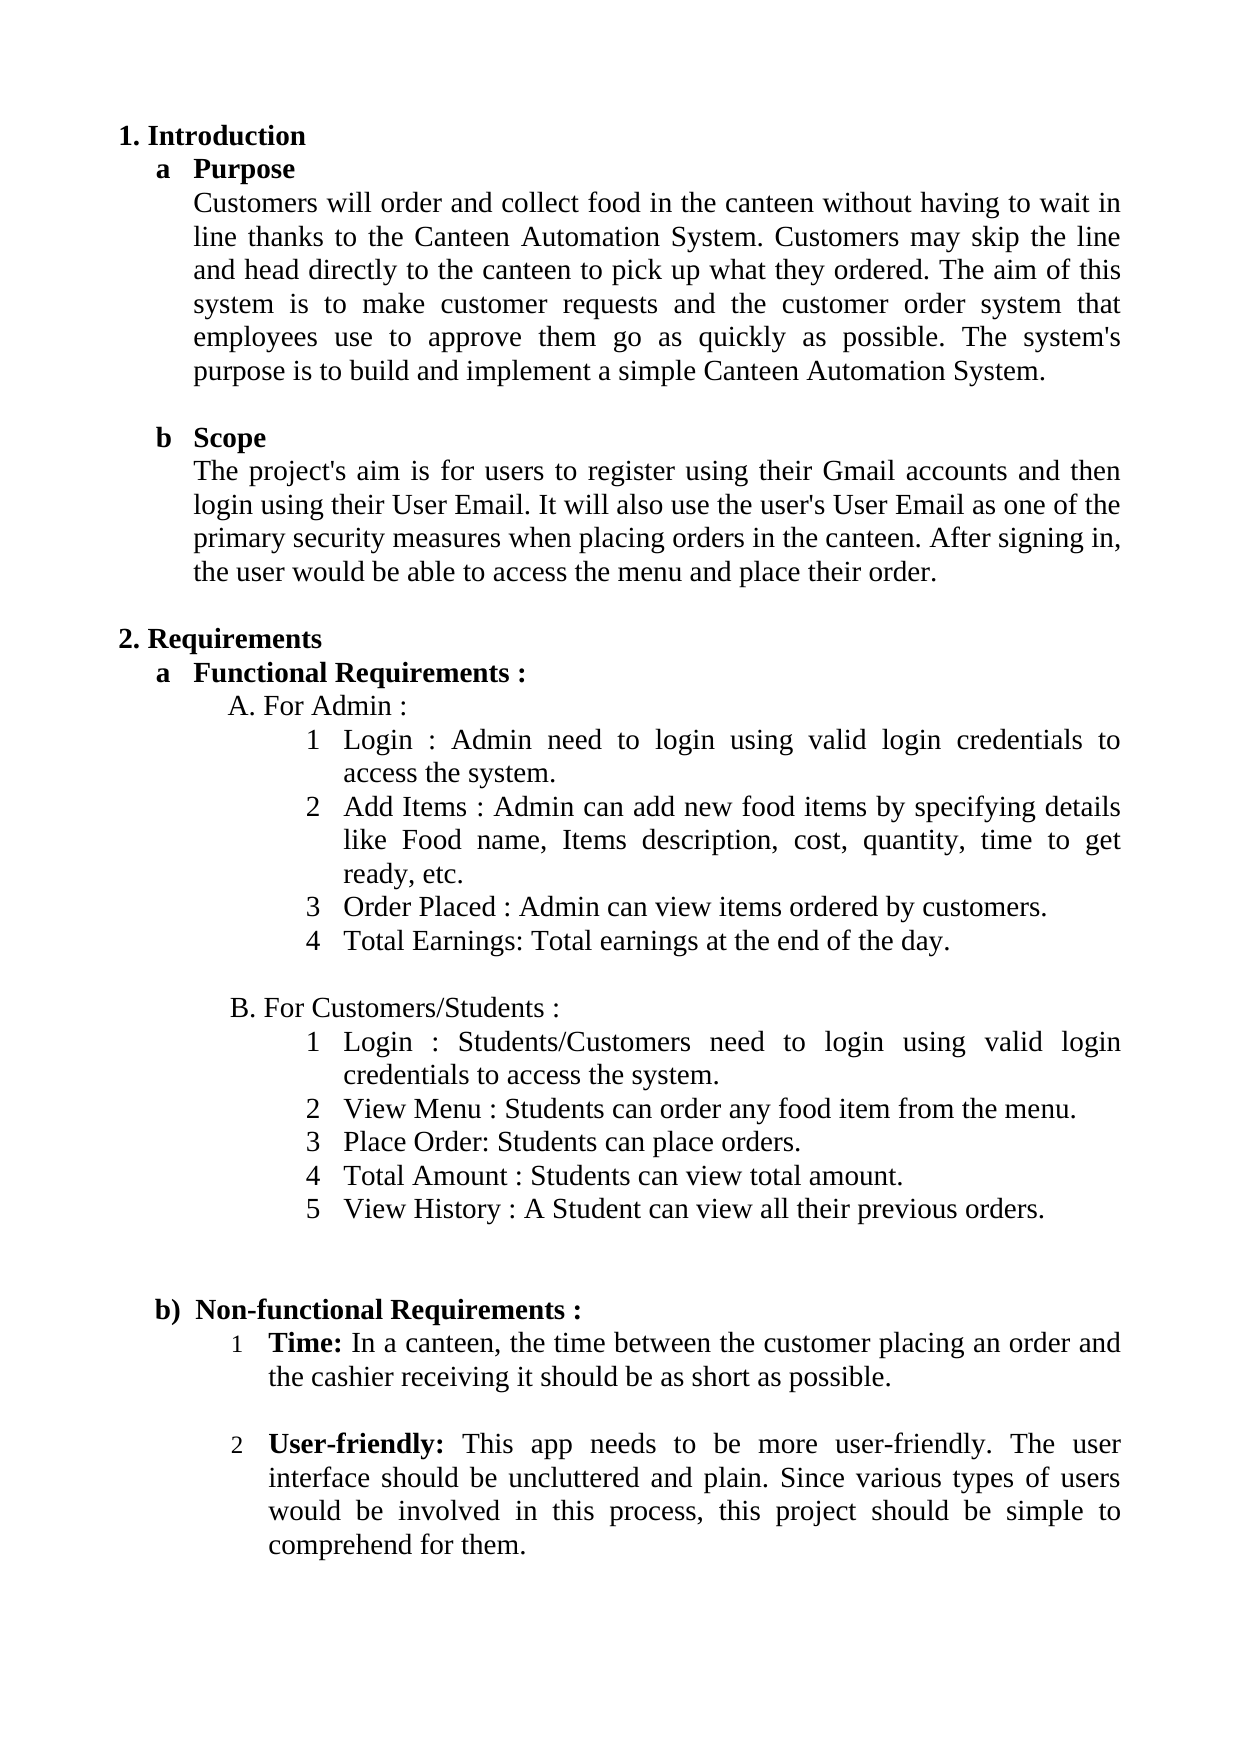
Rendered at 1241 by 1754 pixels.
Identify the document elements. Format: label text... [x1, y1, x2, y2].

list View History : A Student can view all their previous orders. [306, 1191, 1122, 1225]
list Login : Admin need to login using valid login credentials to access the system. [306, 722, 1122, 789]
text B. For Customers/Students : [118, 990, 1122, 1024]
list Purpose [156, 152, 1122, 185]
list Order Placed : Admin can view items ordered by customers. [306, 889, 1122, 923]
list View Menu : Students can order any food item from the menu. [306, 1091, 1122, 1124]
list Total Amount : Students can view total amount. [306, 1158, 1122, 1191]
text 1. Introduction [118, 118, 1122, 152]
text b) Non-functional Requirements : [118, 1292, 1122, 1326]
list Time: In a canteen, the time between the customer placing an order and the cashier receiving it should be as short as possible. [231, 1326, 1122, 1393]
text A. For Admin : [118, 688, 1122, 722]
text Customers will order and collect food in the canteen without having to wait in line thanks to the Canteen Automation System. Customers may skip the line and head directly to the canteen to pick up what they ordered. The aim of this system is to make customer requests and the customer order system that employees use to approve them go as quickly as possible. The system's purpose is to build and implement a simple Canteen Automation System. [193, 185, 1122, 386]
text The project's aim is for users to register using their Gmail accounts and then login using their User Email. It will also use the user's User Email as one of the primary security measures when placing orders in the canteen. After signing in, the user would be able to access the menu and place their order. [193, 453, 1122, 588]
list Add Items : Admin can add new food items by specifying details like Food name, Items description, cost, quantity, time to get ready, etc. [306, 789, 1122, 889]
list User-friendly: This app needs to be more user-friendly. The user interface should be uncluttered and plain. Since various types of users would be involved in this process, this project should be simple to comprehend for them. [231, 1426, 1122, 1560]
list Total Earnings: Total earnings at the end of the day. [306, 923, 1122, 957]
list Login : Students/Customers need to login using valid login credentials to access the system. [306, 1024, 1122, 1091]
list Place Order: Students can place orders. [306, 1124, 1122, 1158]
text 2. Requirements [118, 621, 1122, 655]
list Functional Requirements : [156, 655, 1122, 688]
list Scope [156, 420, 1122, 453]
